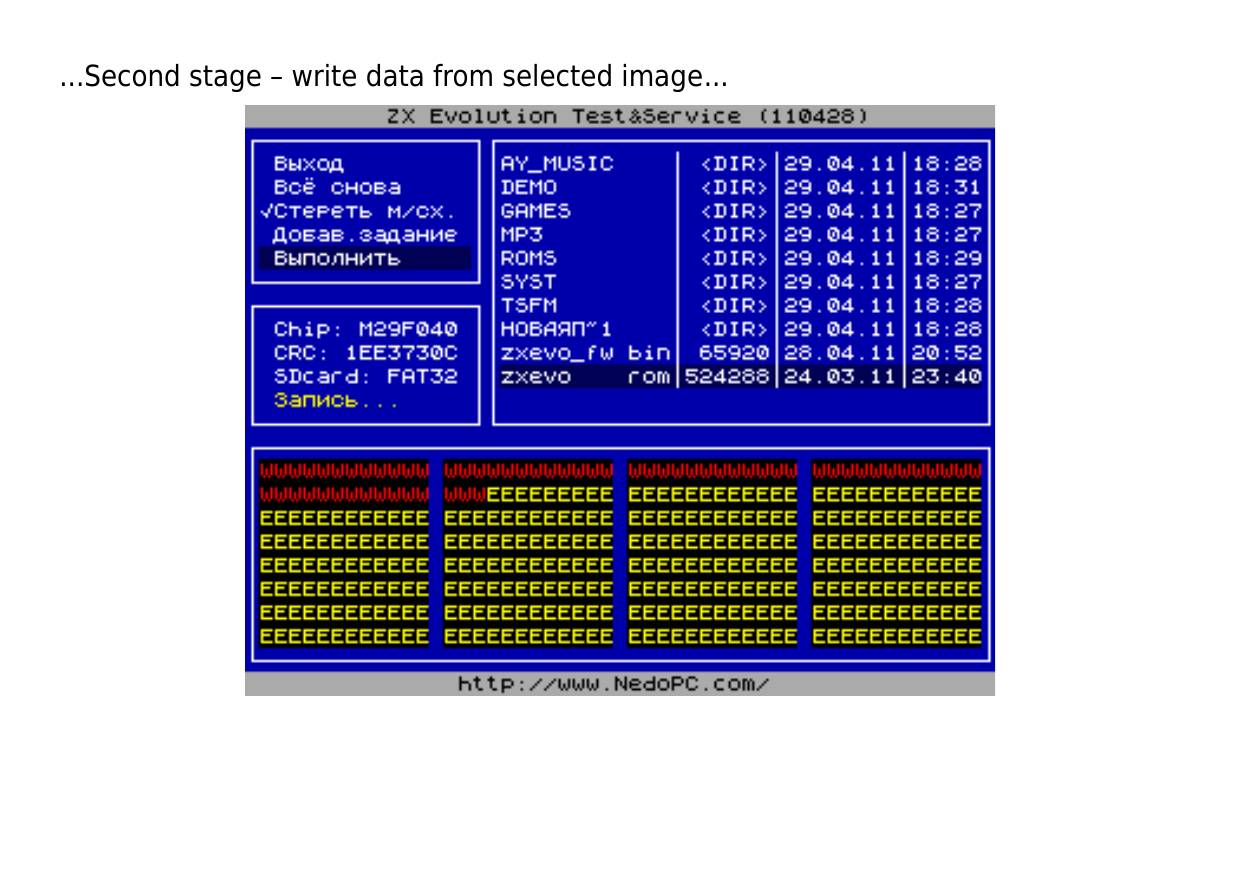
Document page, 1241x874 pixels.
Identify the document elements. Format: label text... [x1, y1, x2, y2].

picture [245, 105, 995, 696]
text ...Second stage – write data from selected image... [59, 59, 1181, 93]
